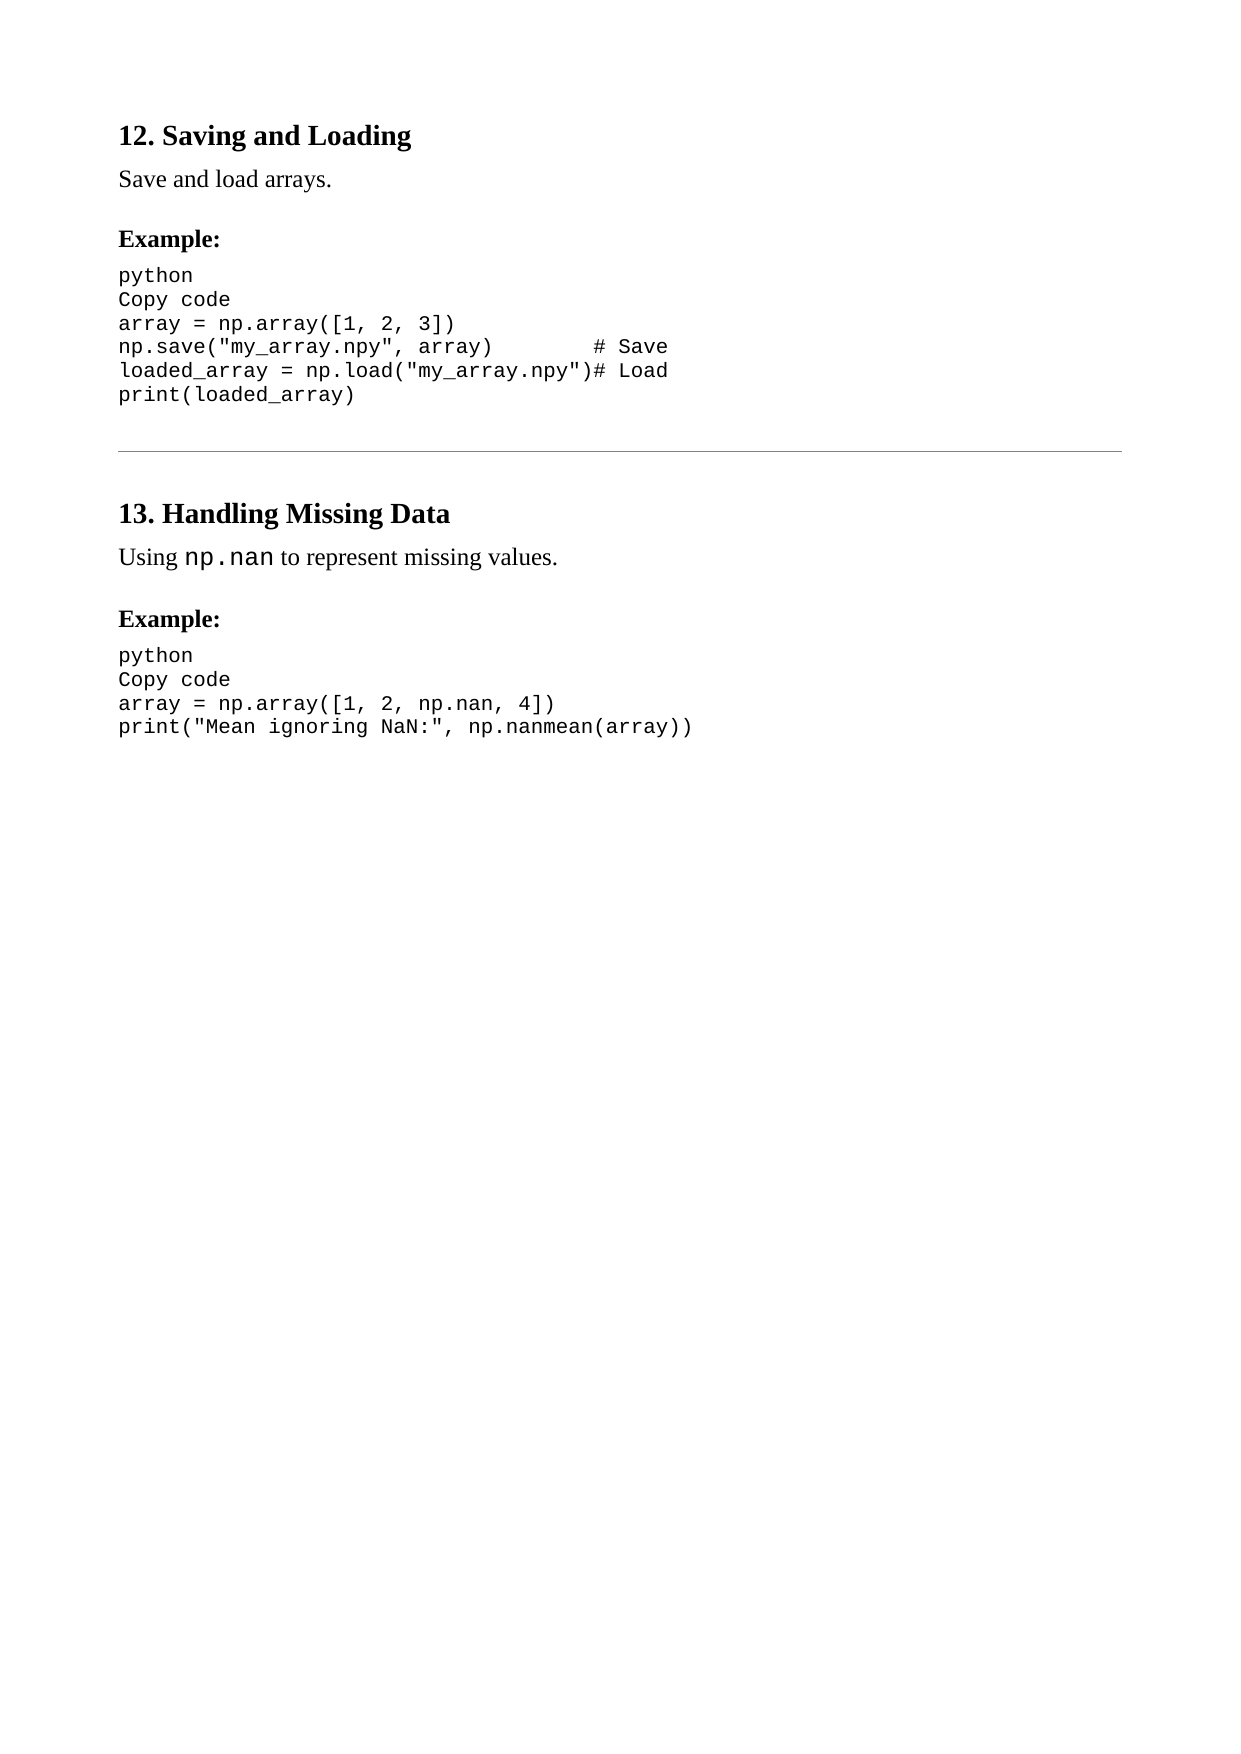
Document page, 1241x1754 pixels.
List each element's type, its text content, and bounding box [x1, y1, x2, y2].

subtitle Example: [118, 224, 1122, 253]
text print(loaded_array) [118, 384, 1122, 407]
text Copy code [118, 289, 1122, 313]
text loaded_array = np.load("my_array.npy")# Load [118, 360, 1122, 384]
text Using np.nan to represent missing values. [118, 542, 1122, 573]
text array = np.array([1, 2, np.nan, 4]) [118, 693, 1122, 716]
text Copy code [118, 669, 1122, 693]
subtitle 12. Saving and Loading [118, 118, 1122, 152]
text Save and load arrays. [118, 164, 1122, 193]
text python [118, 266, 1122, 289]
text np.save("my_array.npy", array) # Save [118, 336, 1122, 360]
subtitle Example: [118, 604, 1122, 633]
text print("Mean ignoring NaN:", np.nanmean(array)) [118, 716, 1122, 740]
text python [118, 646, 1122, 669]
text array = np.array([1, 2, 3]) [118, 313, 1122, 336]
subtitle 13. Handling Missing Data [118, 496, 1122, 529]
